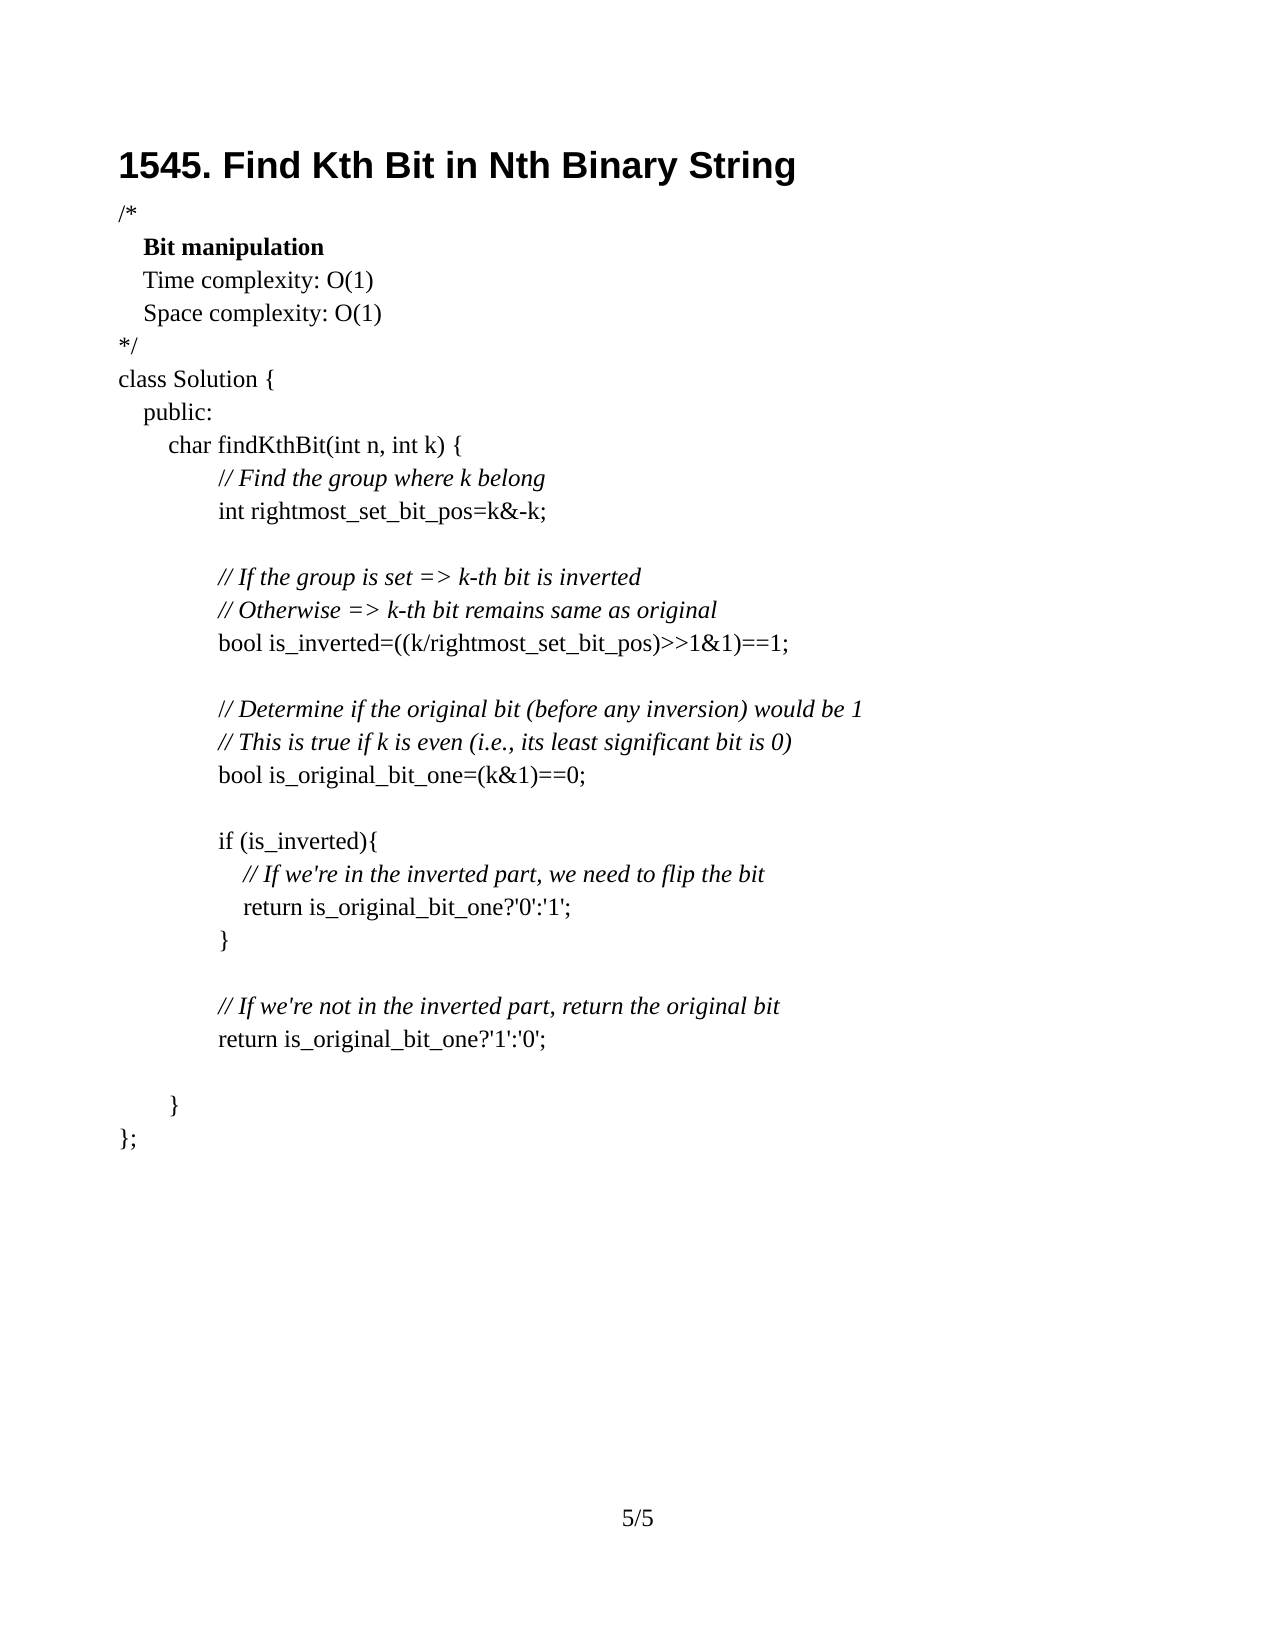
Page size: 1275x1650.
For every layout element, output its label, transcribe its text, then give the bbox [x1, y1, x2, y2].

text return is_original_bit_one?'1':'0'; [118, 1024, 1157, 1053]
text public: [118, 397, 1157, 426]
text } [118, 1090, 1157, 1119]
text Space complexity: O(1) [118, 298, 1157, 327]
text bool is_inverted=((k/rightmost_set_bit_pos)>>1&1)==1; [118, 628, 1157, 657]
text return is_original_bit_one?'0':'1'; [118, 892, 1157, 921]
text // If the group is set => k-th bit is inverted [118, 562, 1157, 591]
text // This is true if k is even (i.e., its least significant bit is 0) [118, 727, 1157, 756]
text } [118, 925, 1157, 954]
text // Find the group where k belong [118, 463, 1157, 492]
subtitle 1545. Find Kth Bit in Nth Binary String [118, 143, 1157, 186]
text */ [118, 331, 1157, 359]
text // If we're in the inverted part, we need to flip the bit [118, 859, 1157, 888]
text bool is_original_bit_one=(k&1)==0; [118, 760, 1157, 789]
text // If we're not in the inverted part, return the original bit [118, 991, 1157, 1020]
text /* [118, 199, 1157, 227]
text Time complexity: O(1) [118, 265, 1157, 293]
text // Determine if the original bit (before any inversion) would be 1 [118, 694, 1157, 723]
text int rightmost_set_bit_pos=k&-k; [118, 496, 1157, 525]
text }; [118, 1123, 1157, 1152]
text class Solution { [118, 364, 1157, 393]
text char findKthBit(int n, int k) { [118, 430, 1157, 459]
text if (is_inverted){ [118, 826, 1157, 855]
text Bit manipulation [118, 232, 1157, 261]
text // Otherwise => k-th bit remains same as original [118, 595, 1157, 624]
